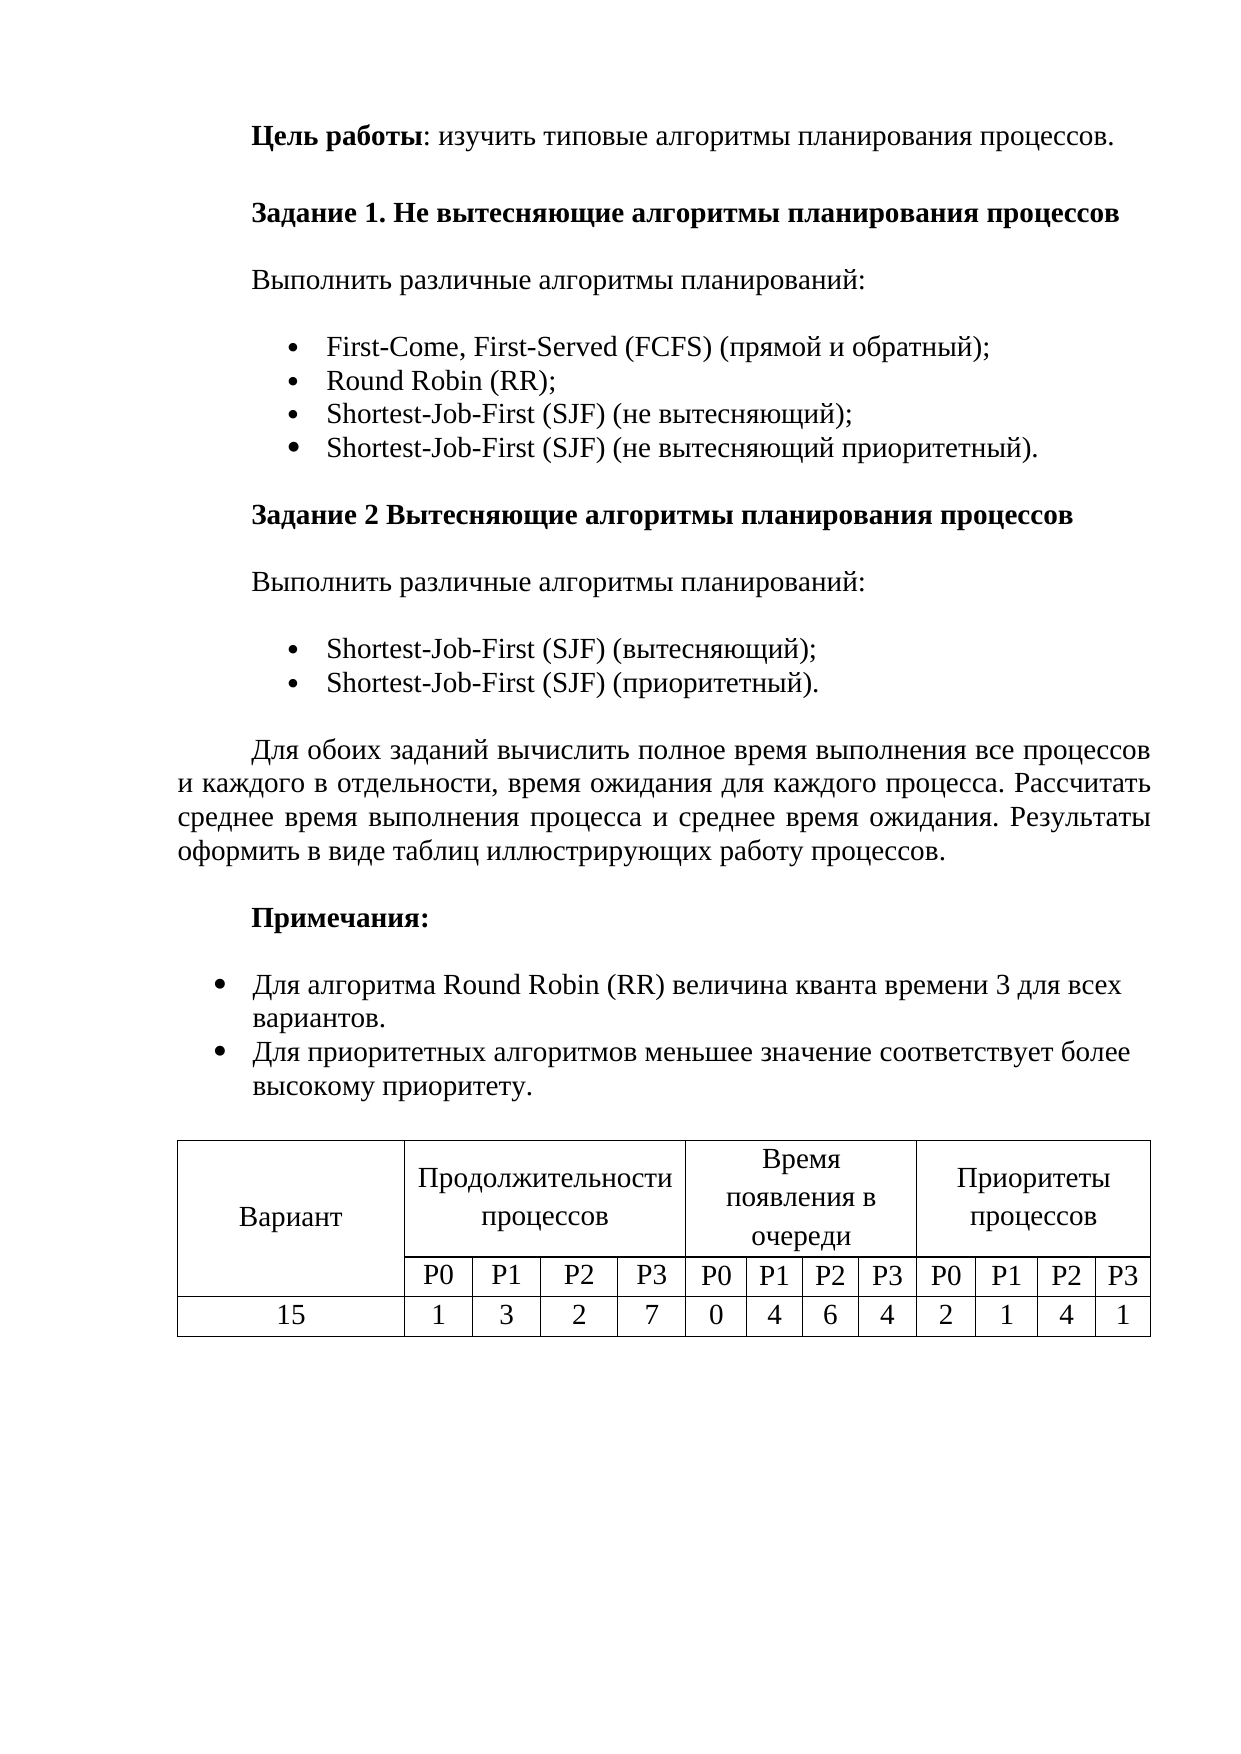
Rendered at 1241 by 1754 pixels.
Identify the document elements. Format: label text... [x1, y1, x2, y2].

table_cell P0 [405, 1258, 472, 1296]
table_cell 7 [618, 1297, 685, 1336]
list Shortest-Job-First (SJF) (вытесняющий); [288, 631, 1152, 665]
table_cell 1 [976, 1297, 1037, 1336]
text Задание 2 Вытесняющие алгоритмы планирования процессов [177, 497, 1152, 531]
table_cell 1 [1096, 1297, 1150, 1336]
table_header Время появления в очереди [686, 1141, 916, 1256]
table_header Приоритеты процессов [917, 1141, 1150, 1256]
table_header Вариант [178, 1141, 404, 1296]
table_cell P1 [747, 1258, 802, 1296]
table_cell P2 [541, 1258, 617, 1296]
list Shortest-Job-First (SJF) (не вытесняющий); [288, 396, 1152, 430]
table_cell 15 [178, 1297, 404, 1336]
text Примечания: [251, 900, 1152, 933]
text Цель работы: изучить типовые алгоритмы планирования процессов. [177, 118, 1152, 152]
table_cell P1 [976, 1258, 1037, 1296]
list Shortest-Job-First (SJF) (не вытесняющий приоритетный). [288, 430, 1152, 464]
list First-Come, First-Served (FCFS) (прямой и обратный); [288, 329, 1152, 363]
list Для алгоритма Round Robin (RR) величина кванта времени 3 для всех вариантов. [215, 967, 1152, 1034]
list Shortest-Job-First (SJF) (приоритетный). [288, 665, 1152, 698]
text Задание 1. Не вытесняющие алгоритмы планирования процессов [177, 195, 1152, 229]
list Для приоритетных алгоритмов меньшее значение соответствует более высокому приоритету. [215, 1034, 1152, 1101]
table_cell P0 [917, 1258, 975, 1296]
list Round Robin (RR); [288, 363, 1152, 396]
table_cell P0 [686, 1258, 746, 1296]
table_cell P1 [473, 1258, 540, 1296]
table_cell P3 [618, 1258, 685, 1296]
table_cell 4 [1038, 1297, 1095, 1336]
table_cell 4 [747, 1297, 802, 1336]
table_cell P3 [1096, 1258, 1150, 1296]
table_cell 2 [917, 1297, 975, 1336]
table_cell 6 [803, 1297, 858, 1336]
table_cell P3 [859, 1258, 916, 1296]
text Выполнить различные алгоритмы планирований: [177, 262, 1152, 296]
table_cell 1 [405, 1297, 472, 1336]
table_cell P2 [803, 1258, 858, 1296]
table_cell 3 [473, 1297, 540, 1336]
text Выполнить различные алгоритмы планирований: [177, 564, 1152, 598]
table_cell P2 [1038, 1258, 1095, 1296]
table_cell 4 [859, 1297, 916, 1336]
table_cell 2 [541, 1297, 617, 1336]
text Для обоих заданий вычислить полное время выполнения все процессов и каждого в отдельности, время ожидания для каждого процесса. Рассчитать среднее время выполнения процесса и среднее время ожидания. Результаты оформить в виде таблиц иллюстрирующих работу процессов. [177, 732, 1152, 866]
table_header Продолжительности процессов [405, 1141, 685, 1256]
table_cell 0 [686, 1297, 746, 1336]
